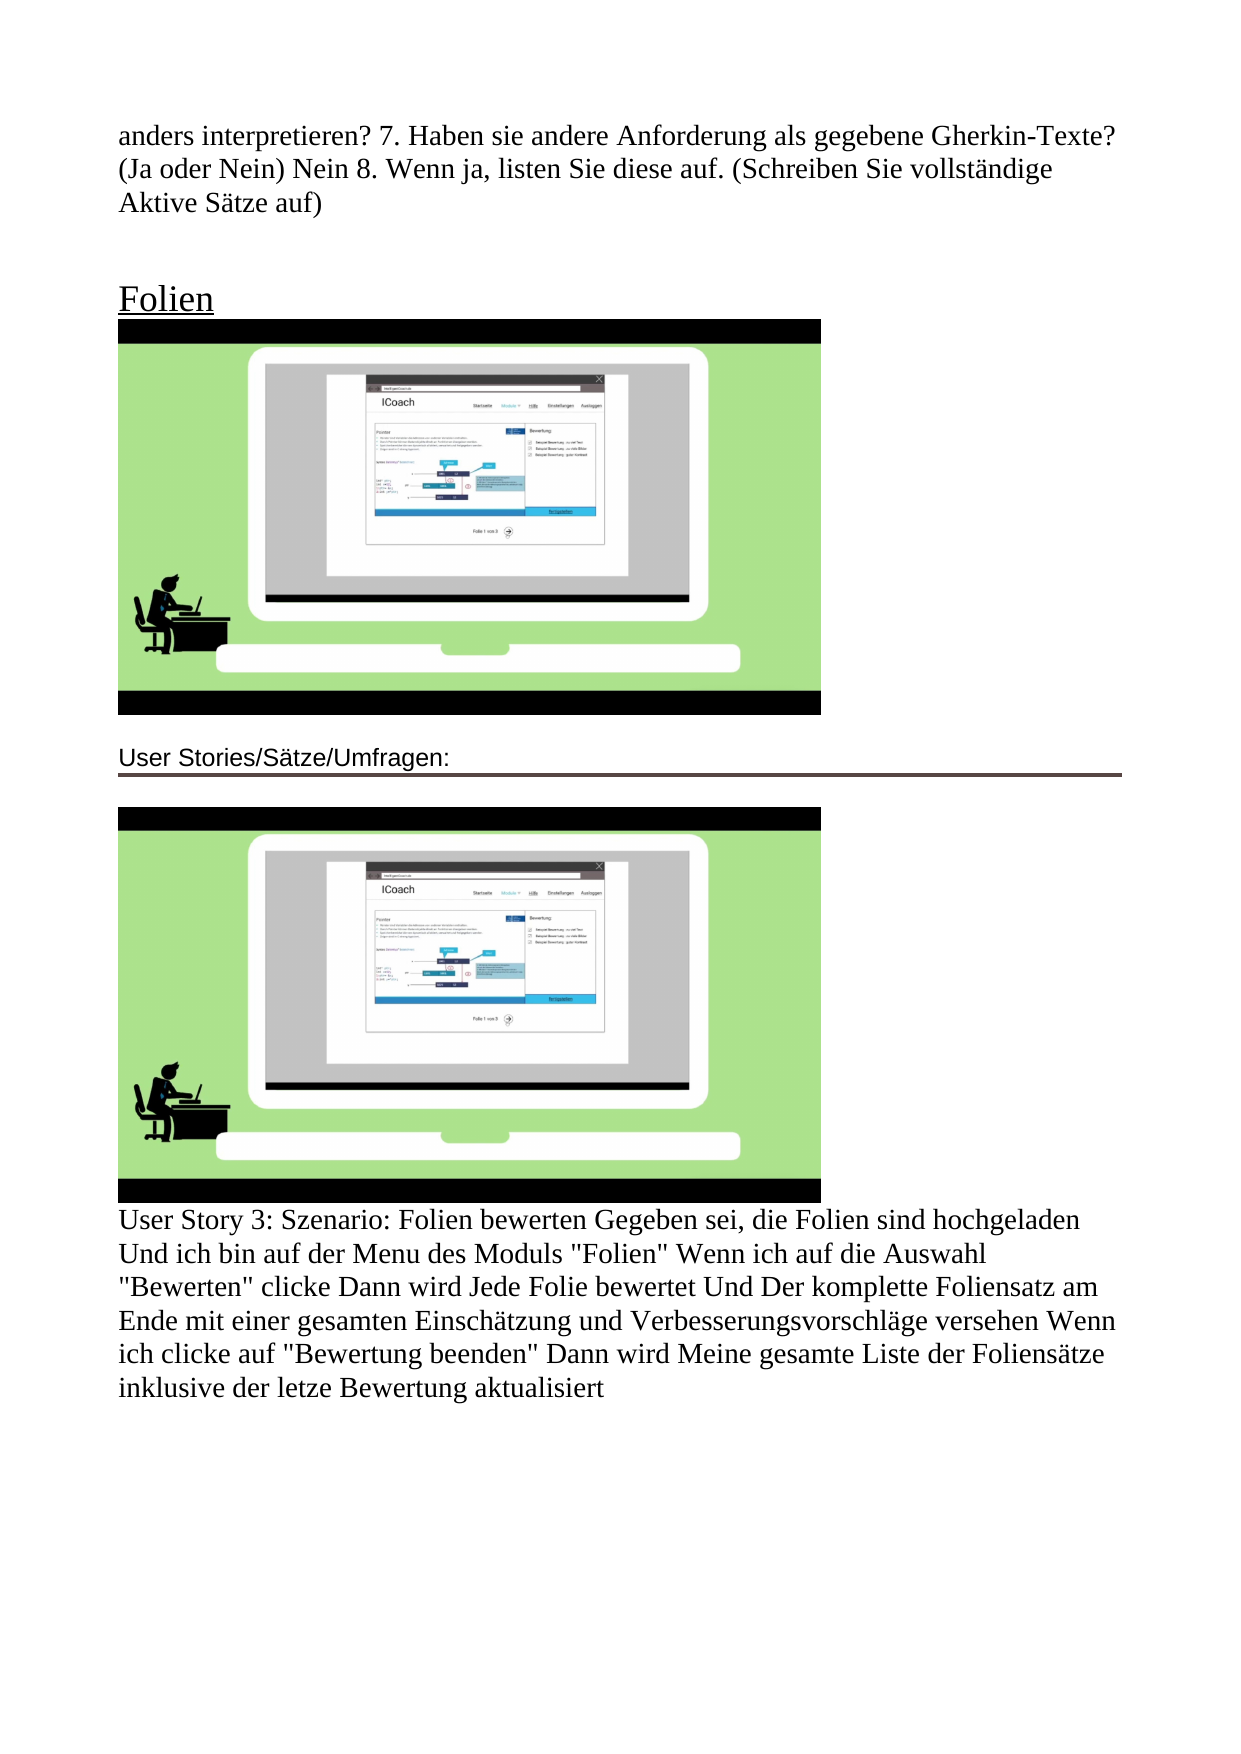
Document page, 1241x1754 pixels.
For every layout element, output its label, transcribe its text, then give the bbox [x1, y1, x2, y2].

text anders interpretieren? 7. Haben sie andere Anforderung als gegebene Gherkin-Texte? (Ja oder Nein) Nein 8. Wenn ja, listen Sie diese auf. (Schreiben Sie vollständige Aktive Sätze auf) [118, 118, 1122, 219]
picture [118, 319, 821, 715]
picture [118, 807, 821, 1203]
text User Story 3: Szenario: Folien bewerten Gegeben sei, die Folien sind hochgeladen Und ich bin auf der Menu des Moduls "Folien" Wenn ich auf die Auswahl "Bewerten" clicke Dann wird Jede Folie bewertet Und Der komplette Foliensatz am Ende mit einer gesamten Einschätzung und Verbesserungsvorschläge versehen Wenn ich clicke auf "Bewertung beenden" Dann wird Meine gesamte Liste der Foliensätze inklusive der letze Bewertung aktualisiert [118, 1202, 1122, 1403]
text User Stories/Sätze/Umfragen: [118, 743, 1122, 773]
subtitle Folien [118, 276, 1122, 319]
